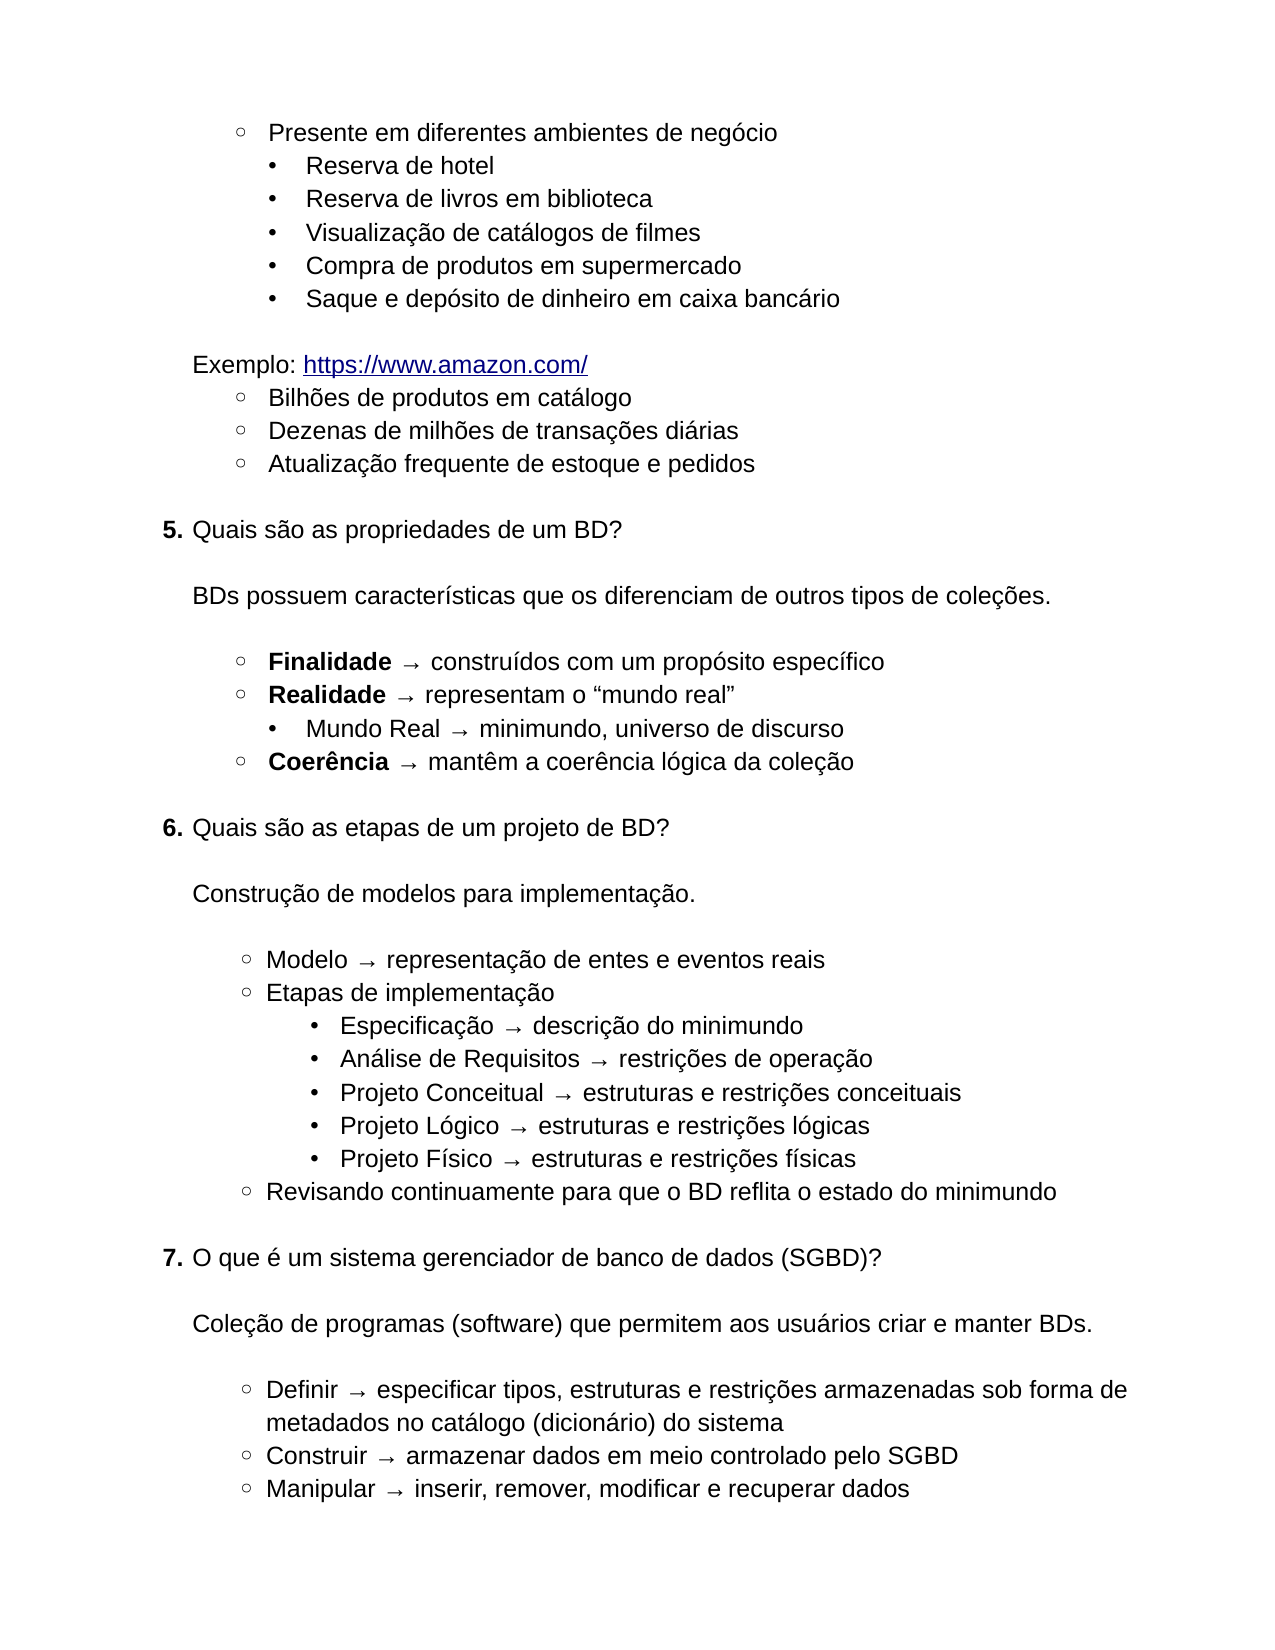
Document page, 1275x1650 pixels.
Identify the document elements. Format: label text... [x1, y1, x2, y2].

list Presente em diferentes ambientes de negócio [231, 118, 1157, 147]
list Mundo Real → minimundo, universo de discurso [268, 714, 1157, 742]
list Bilhões de produtos em catálogo [231, 383, 1157, 412]
list Compra de produtos em supermercado [268, 251, 1157, 279]
list Etapas de implementação [236, 978, 1157, 1007]
list Realidade → representam o “mundo real” [231, 681, 1157, 709]
list Definir → especificar tipos, estruturas e restrições armazenadas sob forma de metadados no catálogo (dicionário) do sistema [236, 1375, 1157, 1437]
list Atualização frequente de estoque e pedidos [231, 449, 1157, 478]
list Coerência → mantêm a coerência lógica da coleção [231, 747, 1157, 809]
list Modelo → representação de entes e eventos reais [236, 945, 1157, 974]
list Quais são as propriedades de um BD? BDs possuem características que os diferenciam de outros tipos de coleções. [162, 515, 1157, 643]
list Projeto Conceitual → estruturas e restrições conceituais [310, 1077, 1157, 1106]
list Visualização de catálogos de filmes [268, 217, 1157, 246]
list Reserva de livros em biblioteca [268, 184, 1157, 213]
list Análise de Requisitos → restrições de operação [310, 1044, 1157, 1073]
list Projeto Lógico → estruturas e restrições lógicas [310, 1111, 1157, 1139]
list Revisando continuamente para que o BD reflita o estado do minimundo [236, 1177, 1157, 1239]
list Construir → armazenar dados em meio controlado pelo SGBD [236, 1441, 1157, 1470]
list Reserva de hotel [268, 151, 1157, 180]
list Dezenas de milhões de transações diárias [231, 416, 1157, 445]
list Projeto Físico → estruturas e restrições físicas [310, 1144, 1157, 1173]
list Quais são as etapas de um projeto de BD? Construção de modelos para implementação. [162, 813, 1157, 941]
list Exemplo: https://www.amazon.com/ [162, 350, 1157, 379]
list Saque e depósito de dinheiro em caixa bancário [268, 284, 1157, 346]
list Especificação → descrição do minimundo [310, 1011, 1157, 1040]
list Finalidade → construídos com um propósito específico [231, 647, 1157, 676]
list O que é um sistema gerenciador de banco de dados (SGBD)? Coleção de programas (software) que permitem aos usuários criar e manter BDs. [162, 1243, 1157, 1371]
list Manipular → inserir, remover, modificar e recuperar dados [236, 1474, 1157, 1503]
